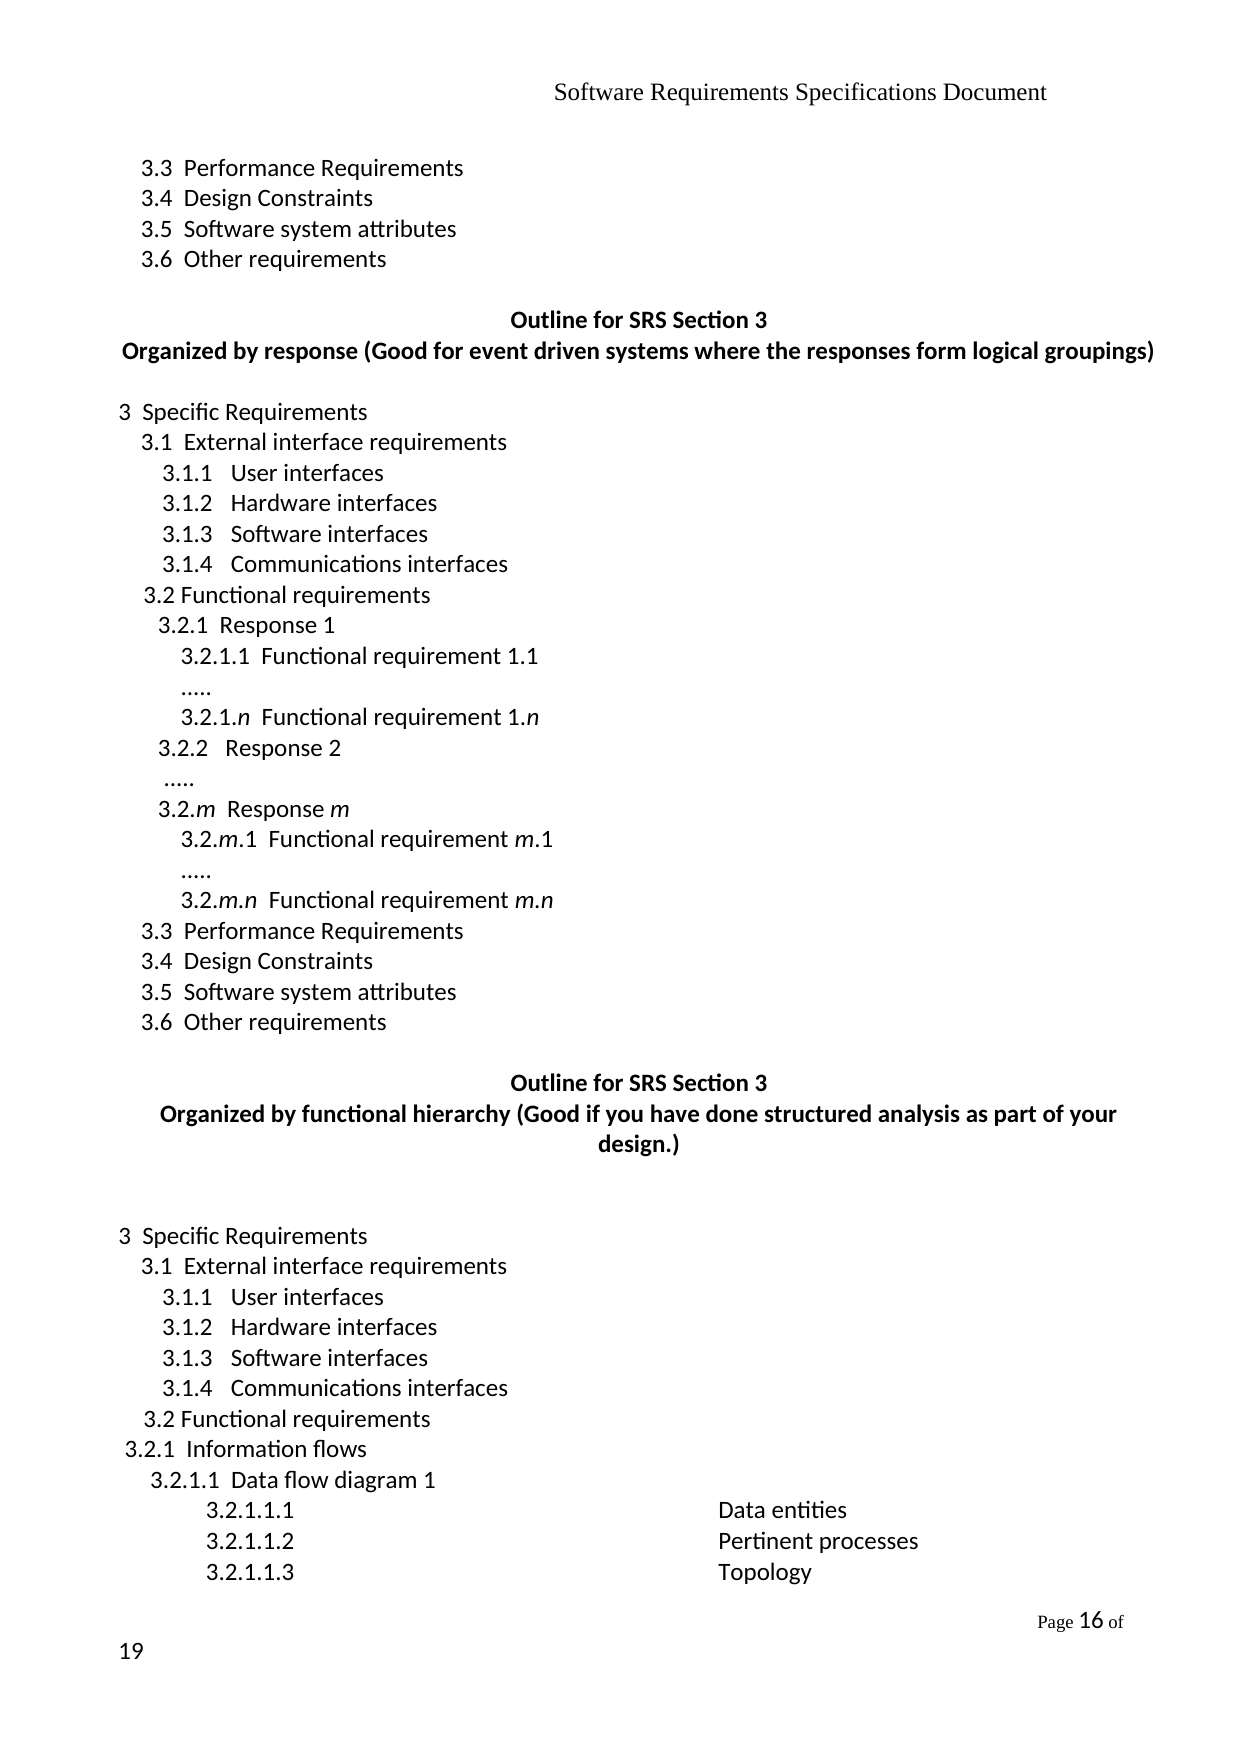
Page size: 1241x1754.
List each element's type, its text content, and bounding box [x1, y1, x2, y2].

text 3.2.1 Information flows [124, 1434, 1159, 1464]
list Data entities [206, 1495, 1047, 1525]
text 3.2.m Response m [118, 793, 1159, 823]
list Functional requirements [143, 579, 1159, 609]
text Organized by response (Good for event driven systems where the responses form logical groupings) [118, 335, 1159, 365]
list Communications interfaces [162, 548, 1159, 579]
text 3.1 External interface requirements [118, 426, 1159, 457]
list Hardware interfaces [162, 1312, 1159, 1342]
list Functional requirements [143, 1403, 1159, 1434]
text 3.1 External interface requirements [118, 1251, 1159, 1281]
text 3.5 Software system attributes [118, 213, 1159, 243]
text ..... [118, 671, 1159, 701]
text 3.6 Other requirements [118, 243, 1159, 274]
text ..... [118, 762, 1159, 793]
text 3.2.1.1 Functional requirement 1.1 [118, 640, 1047, 671]
list Software interfaces [162, 1342, 1159, 1373]
text 3.3 Performance Requirements [118, 152, 1159, 182]
text 3.5 Software system attributes [118, 976, 1159, 1006]
list User interfaces [162, 1281, 1159, 1312]
text 3.4 Design Constraints [118, 182, 1159, 213]
text 3.2.2 Response 2 [118, 732, 1159, 762]
text Organized by functional hierarchy (Good if you have done structured analysis as part of your design.) [118, 1098, 1159, 1159]
text 3.4 Design Constraints [118, 945, 1159, 976]
text 3 Specific Requirements [118, 396, 1159, 426]
list Software interfaces [162, 518, 1159, 548]
text 3 Specific Requirements [118, 1220, 1159, 1251]
text ..... [118, 854, 1159, 884]
text 3.2.m.1 Functional requirement m.1 [118, 823, 1047, 854]
text 3.3 Performance Requirements [118, 915, 1159, 945]
text 3.2.1.1 Data flow diagram 1 [127, 1464, 1047, 1495]
list User interfaces [162, 457, 1159, 487]
text Outline for SRS Section 3 [118, 304, 1159, 335]
text 3.2.m.n Functional requirement m.n [118, 884, 1159, 915]
text 3.2.1 Response 1 [118, 609, 1159, 640]
list Communications interfaces [162, 1373, 1159, 1403]
text 3.2.1.n Functional requirement 1.n [118, 701, 1159, 732]
list Hardware interfaces [162, 487, 1159, 518]
text Outline for SRS Section 3 [118, 1067, 1159, 1098]
text 3.6 Other requirements [118, 1006, 1159, 1037]
list Pertinent processes [206, 1525, 1047, 1556]
list Topology [206, 1556, 1047, 1586]
